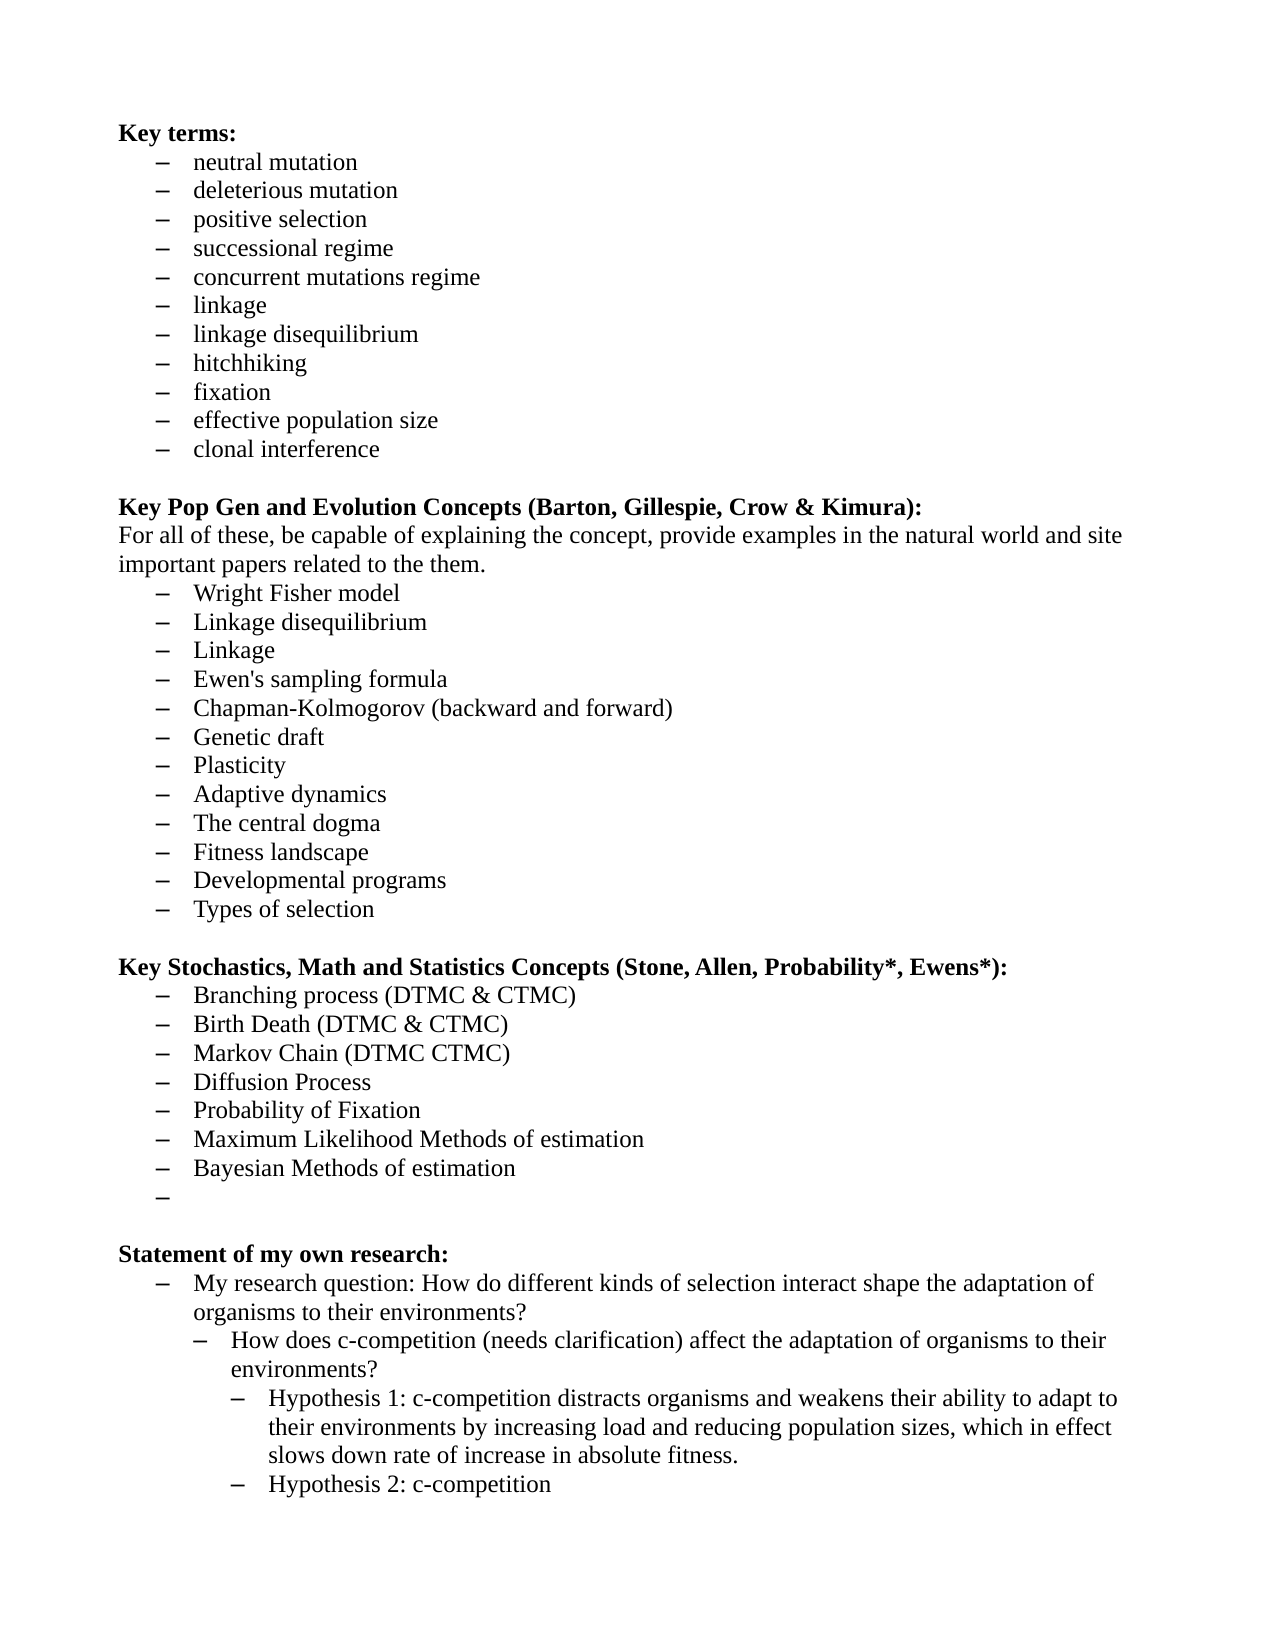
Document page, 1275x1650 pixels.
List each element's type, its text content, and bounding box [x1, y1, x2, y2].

text Key Pop Gen and Evolution Concepts (Barton, Gillespie, Crow & Kimura): [118, 492, 1157, 521]
list Developmental programs [156, 866, 1157, 894]
list Diffusion Process [156, 1067, 1157, 1096]
text For all of these, be capable of explaining the concept, provide examples in the natural world and site important papers related to the them. [118, 521, 1157, 578]
list positive selection [156, 204, 1157, 233]
text Statement of my own research: [118, 1239, 1157, 1268]
list linkage [156, 291, 1157, 319]
list clonal interference [156, 434, 1157, 463]
list Linkage disequilibrium [156, 607, 1157, 636]
list Chapman-Kolmogorov (backward and forward) [156, 693, 1157, 722]
list The central dogma [156, 808, 1157, 837]
list Hypothesis 1: c-competition distracts organisms and weakens their ability to adapt to their environments by increasing load and reducing population sizes, which in effect slows down rate of increase in absolute fitness. [231, 1383, 1157, 1469]
list Branching process (DTMC & CTMC) [156, 981, 1157, 1009]
list Genetic draft [156, 722, 1157, 751]
list deleterious mutation [156, 176, 1157, 204]
list Ewen's sampling formula [156, 664, 1157, 693]
list My research question: How do different kinds of selection interact shape the adaptation of organisms to their environments? [156, 1268, 1157, 1326]
list Birth Death (DTMC & CTMC) [156, 1009, 1157, 1038]
list How does c-competition (needs clarification) affect the adaptation of organisms to their environments? [193, 1326, 1157, 1383]
list neutral mutation [156, 147, 1157, 176]
list successional regime [156, 233, 1157, 262]
list concurrent mutations regime [156, 262, 1157, 291]
list linkage disequilibrium [156, 319, 1157, 348]
list hitchhiking [156, 348, 1157, 377]
list fixation [156, 377, 1157, 406]
list Types of selection [156, 894, 1157, 923]
list Plasticity [156, 751, 1157, 779]
list Wright Fisher model [156, 578, 1157, 607]
list Bayesian Methods of estimation [156, 1153, 1157, 1182]
list Probability of Fixation [156, 1096, 1157, 1124]
list Hypothesis 2: c-competition [231, 1469, 1157, 1498]
list effective population size [156, 406, 1157, 434]
list Linkage [156, 636, 1157, 664]
list Maximum Likelihood Methods of estimation [156, 1124, 1157, 1153]
text Key Stochastics, Math and Statistics Concepts (Stone, Allen, Probability*, Ewens*): [118, 952, 1157, 981]
text Key terms: [118, 118, 1157, 147]
list Fitness landscape [156, 837, 1157, 866]
list Markov Chain (DTMC CTMC) [156, 1038, 1157, 1067]
list Adaptive dynamics [156, 779, 1157, 808]
